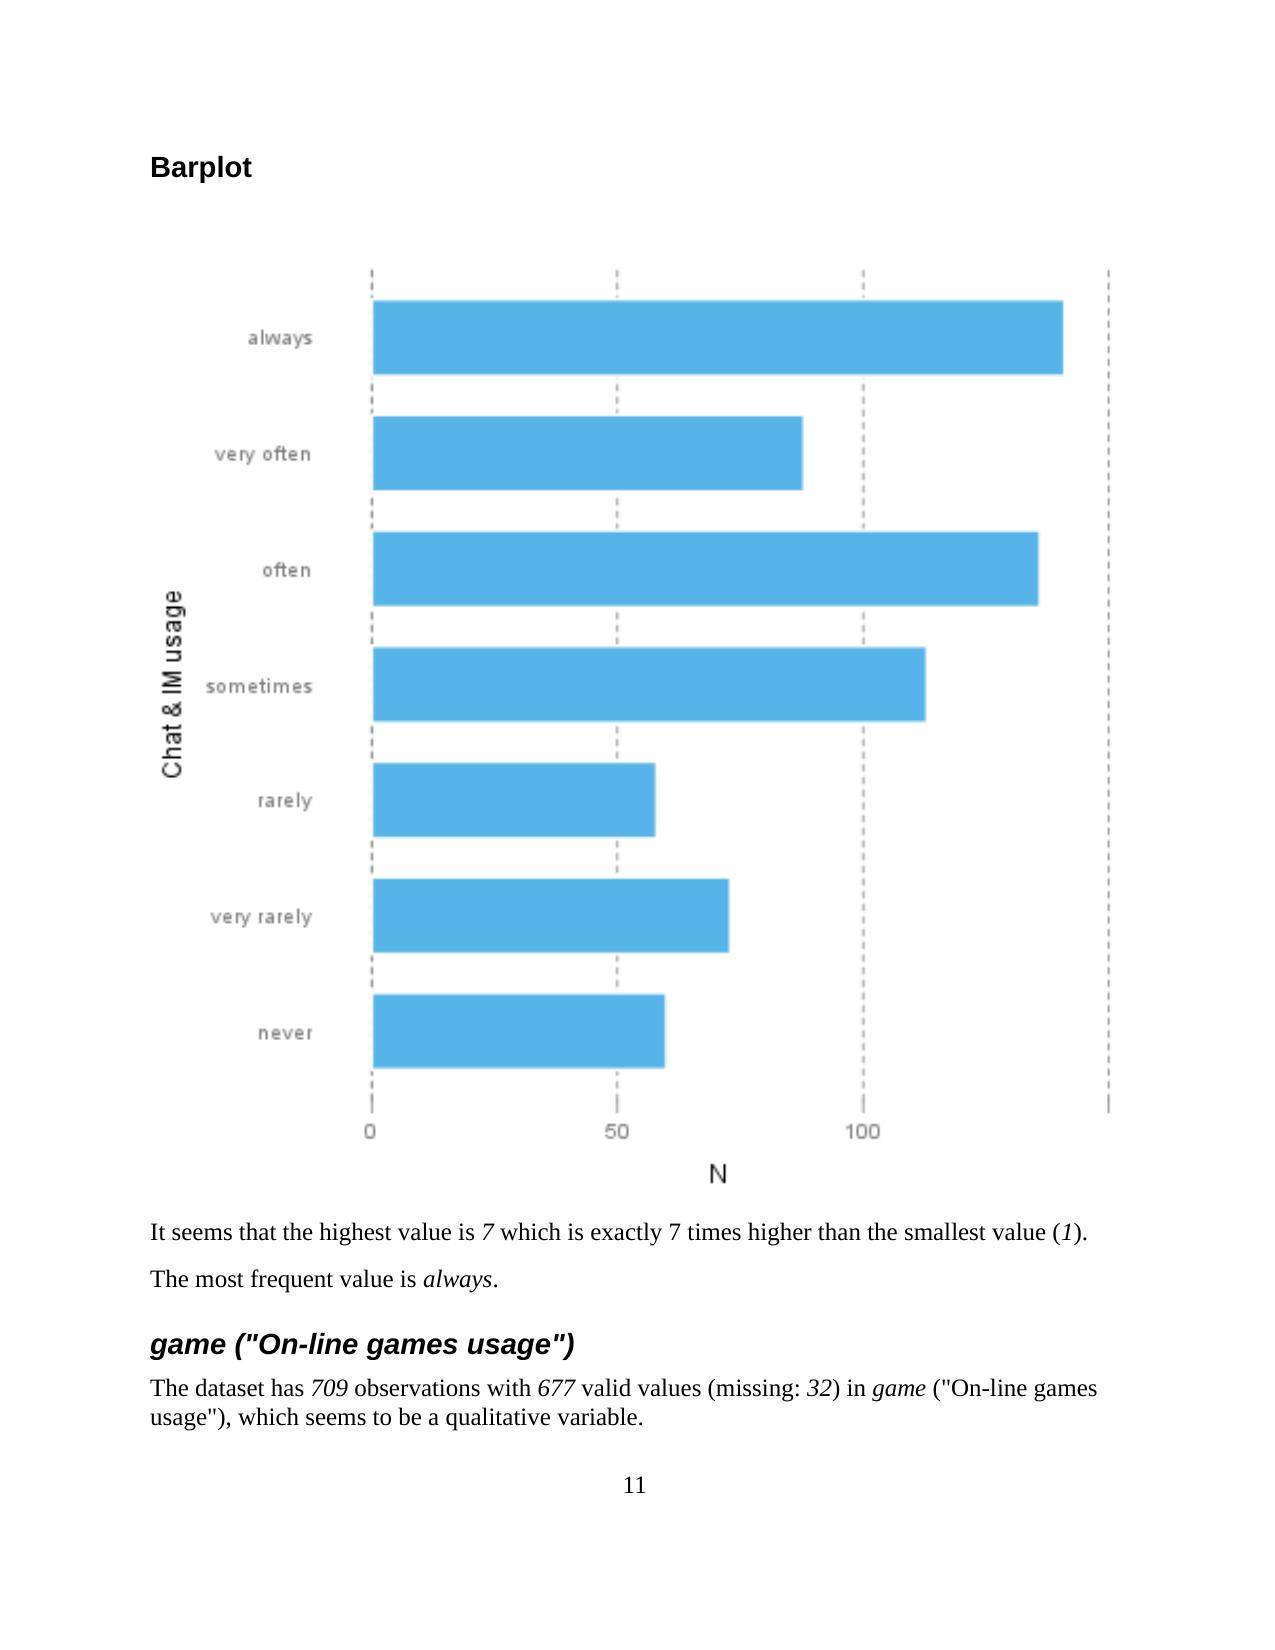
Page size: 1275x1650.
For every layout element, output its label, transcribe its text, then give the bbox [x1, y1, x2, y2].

text The dataset has 709 observations with 677 valid values (missing: 32) in game ("On-line games usage"), which seems to be a qualitative variable. [150, 1373, 1125, 1430]
picture [150, 196, 1163, 1209]
subtitle Barplot [150, 150, 1125, 183]
text It seems that the highest value is 7 which is exactly 7 times higher than the smallest value (1). [150, 1217, 1125, 1246]
subtitle game ("On-line games usage") [150, 1327, 1125, 1360]
text The most frequent value is always. [150, 1264, 1125, 1293]
